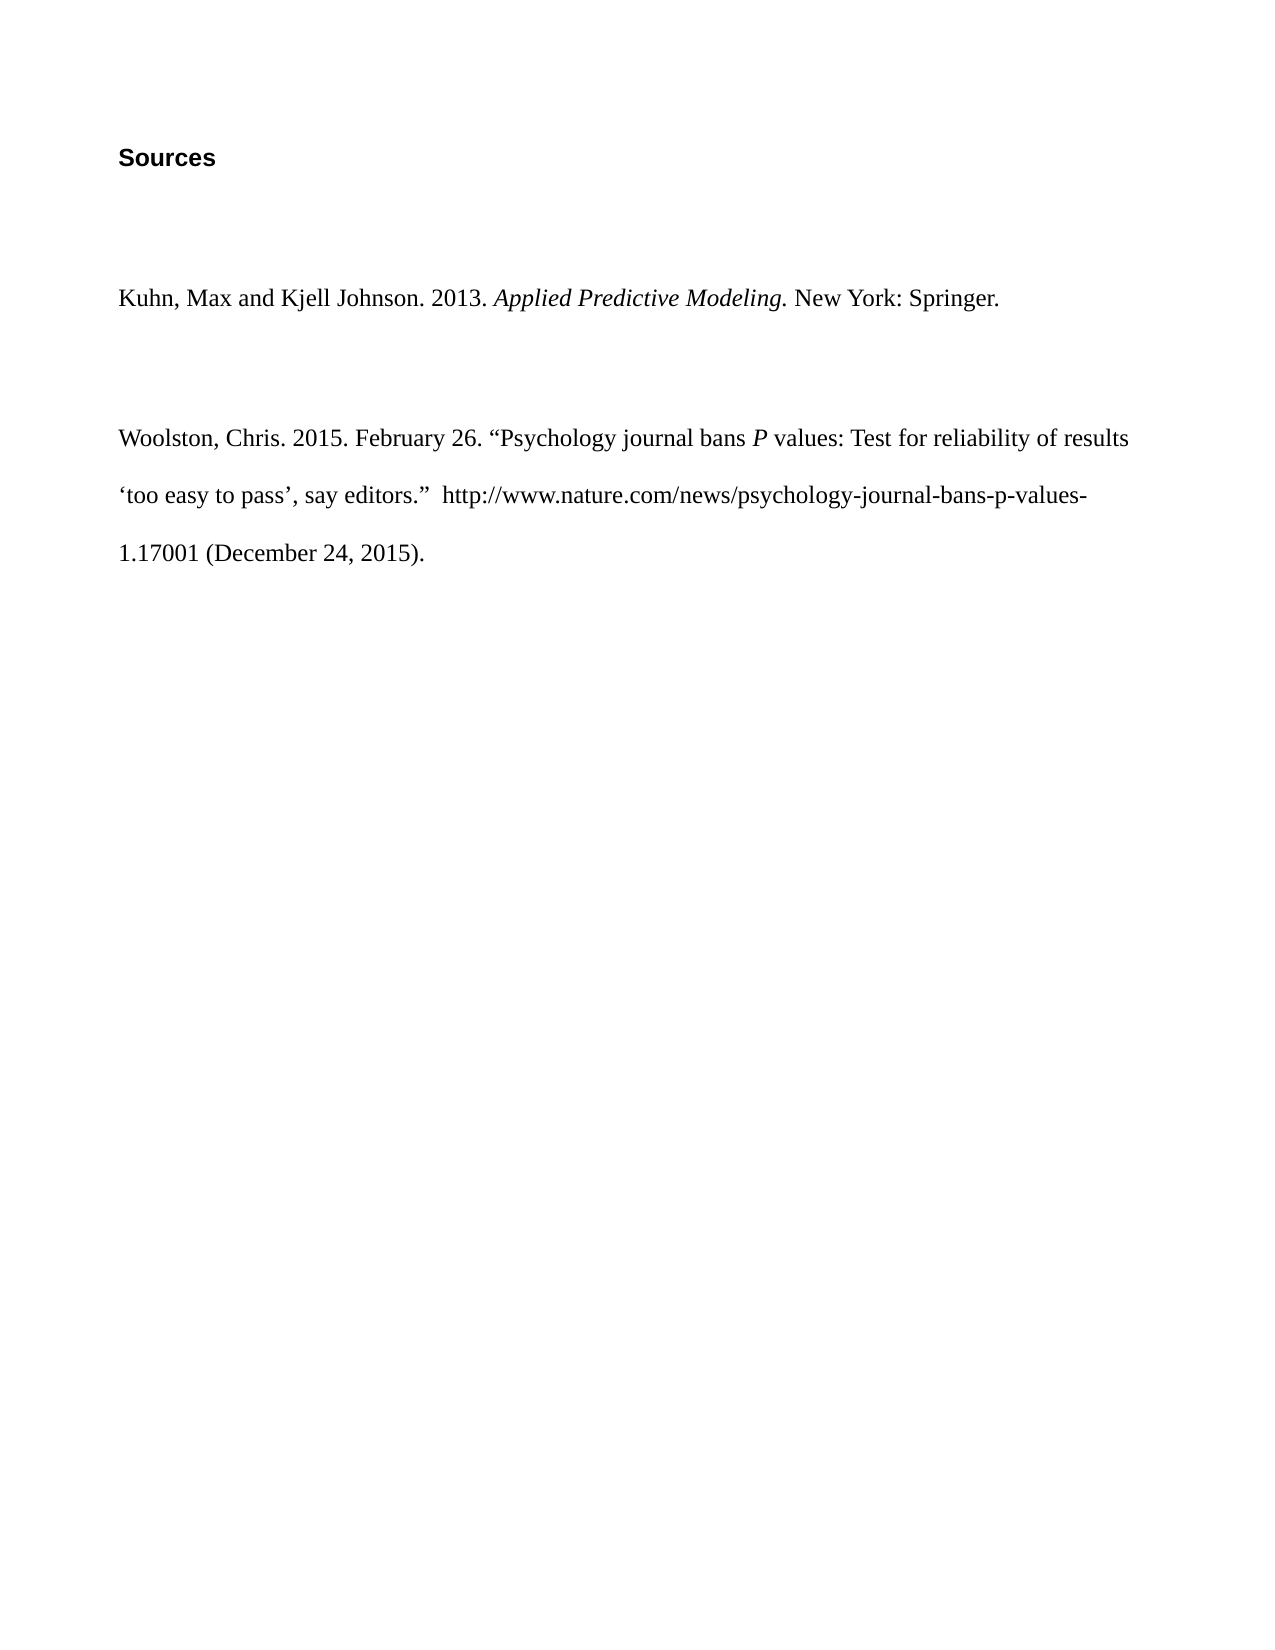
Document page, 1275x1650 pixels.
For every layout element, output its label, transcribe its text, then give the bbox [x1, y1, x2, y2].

text Woolston, Chris. 2015. February 26. “Psychology journal bans P values: Test for reliability of results ‘too easy to pass’, say editors.” http://www.nature.com/news/psychology-journal-bans-p-values-1.17001 (December 24, 2015). [118, 423, 1157, 566]
text Kuhn, Max and Kjell Johnson. 2013. Applied Predictive Modeling. New York: Springer. [118, 283, 1157, 311]
subtitle Sources [118, 143, 1157, 172]
